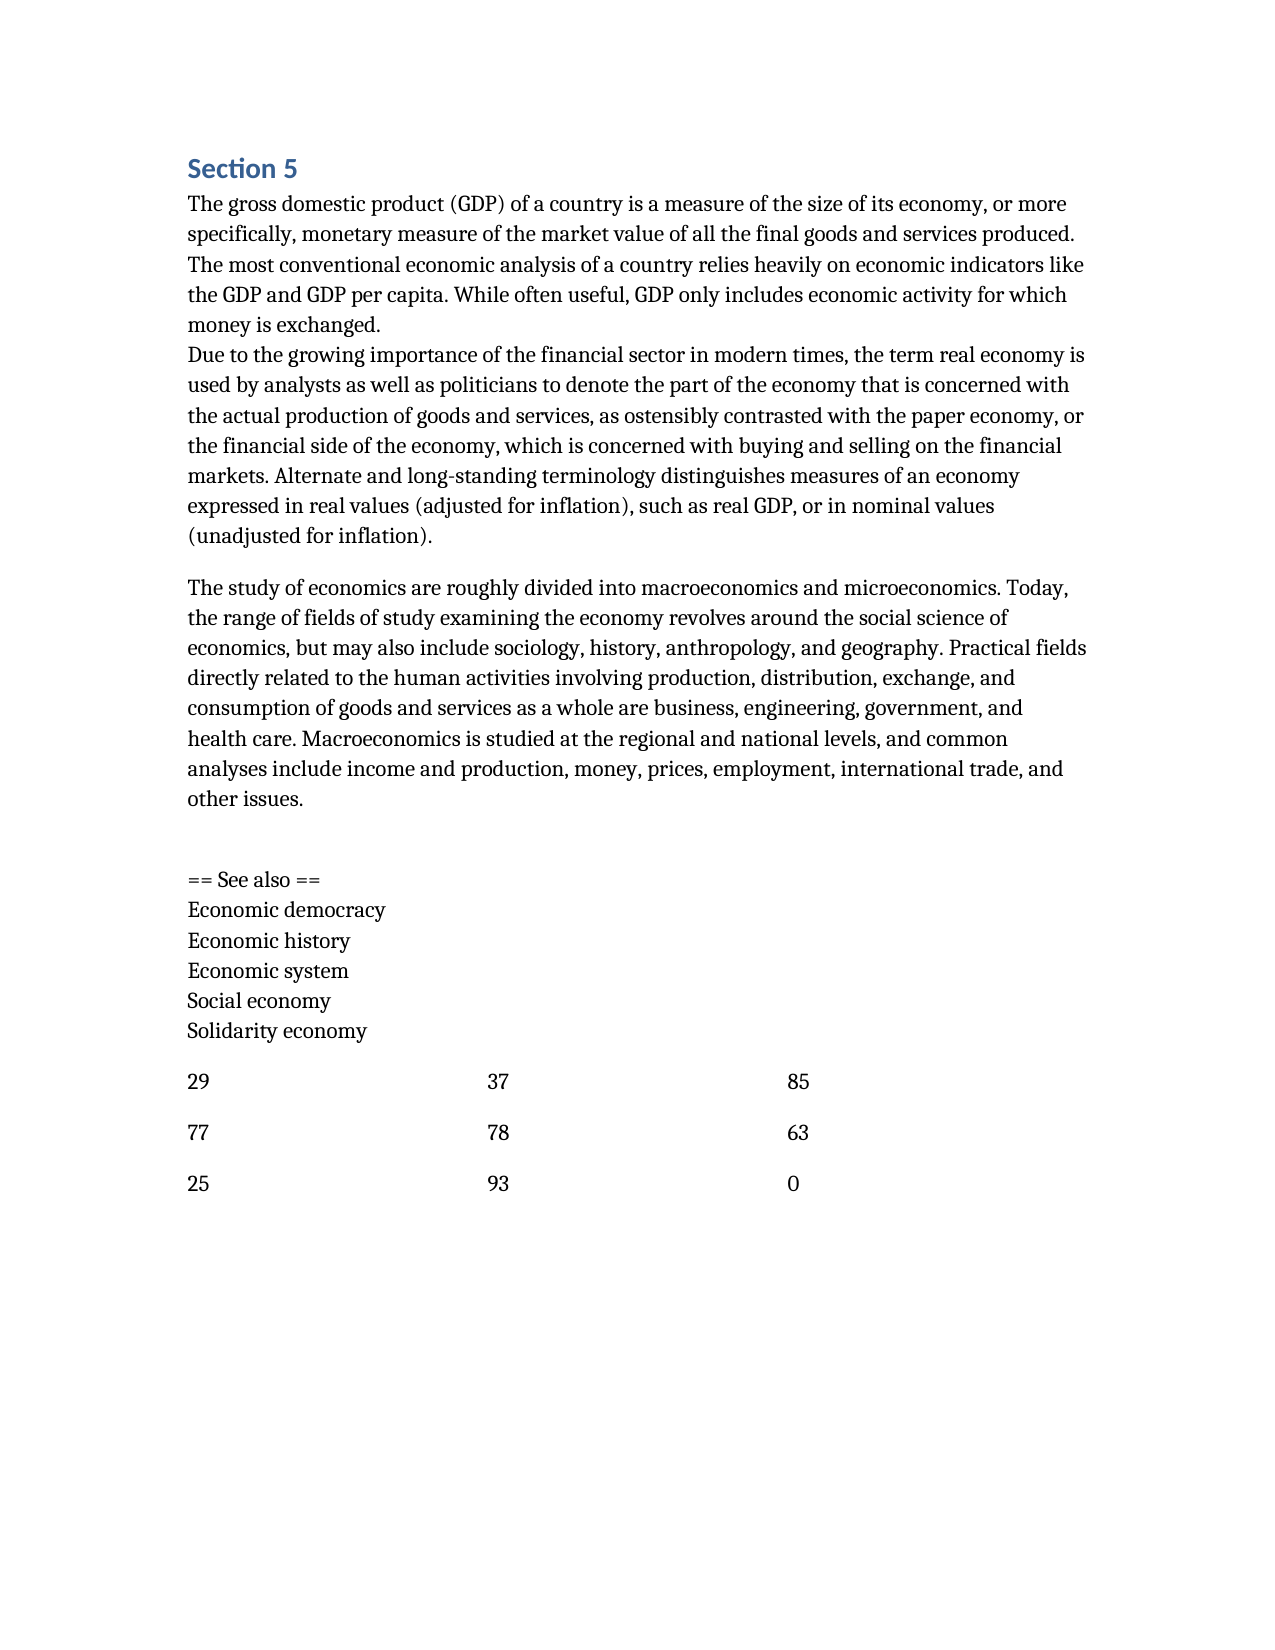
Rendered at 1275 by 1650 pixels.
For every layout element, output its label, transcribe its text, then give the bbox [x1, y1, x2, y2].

table_cell 63 [776, 1120, 1076, 1171]
subtitle Section 5 [187, 150, 1087, 186]
text The study of economics are roughly divided into macroeconomics and microeconomics. Today, the range of fields of study examining the economy revolves around the social science of economics, but may also include sociology, history, anthropology, and geography. Practical fields directly related to the human activities involving production, distribution, exchange, and consumption of goods and services as a whole are business, engineering, government, and health care. Macroeconomics is studied at the regional and national levels, and common analyses include income and production, money, prices, employment, international trade, and other issues. [187, 574, 1087, 812]
table_header 29 [176, 1069, 476, 1120]
table_cell 78 [476, 1120, 776, 1171]
table_header 37 [476, 1069, 776, 1120]
table_header 85 [776, 1069, 1076, 1120]
table_cell 93 [476, 1171, 776, 1222]
table_cell 25 [176, 1171, 476, 1222]
table_cell 0 [776, 1171, 1076, 1222]
text The gross domestic product (GDP) of a country is a measure of the size of its economy, or more specifically, monetary measure of the market value of all the final goods and services produced. The most conventional economic analysis of a country relies heavily on economic indicators like the GDP and GDP per capita. While often useful, GDP only includes economic activity for which money is exchanged. Due to the growing importance of the financial sector in modern times, the term real economy is used by analysts as well as politicians to denote the part of the economy that is concerned with the actual production of goods and services, as ostensibly contrasted with the paper economy, or the financial side of the economy, which is concerned with buying and selling on the financial markets. Alternate and long-standing terminology distinguishes measures of an economy expressed in real values (adjusted for inflation), such as real GDP, or in nominal values (unadjusted for inflation). [187, 191, 1087, 549]
text == See also == Economic democracy Economic history Economic system Social economy Solidarity economy [187, 837, 1087, 1044]
table_cell 77 [176, 1120, 476, 1171]
